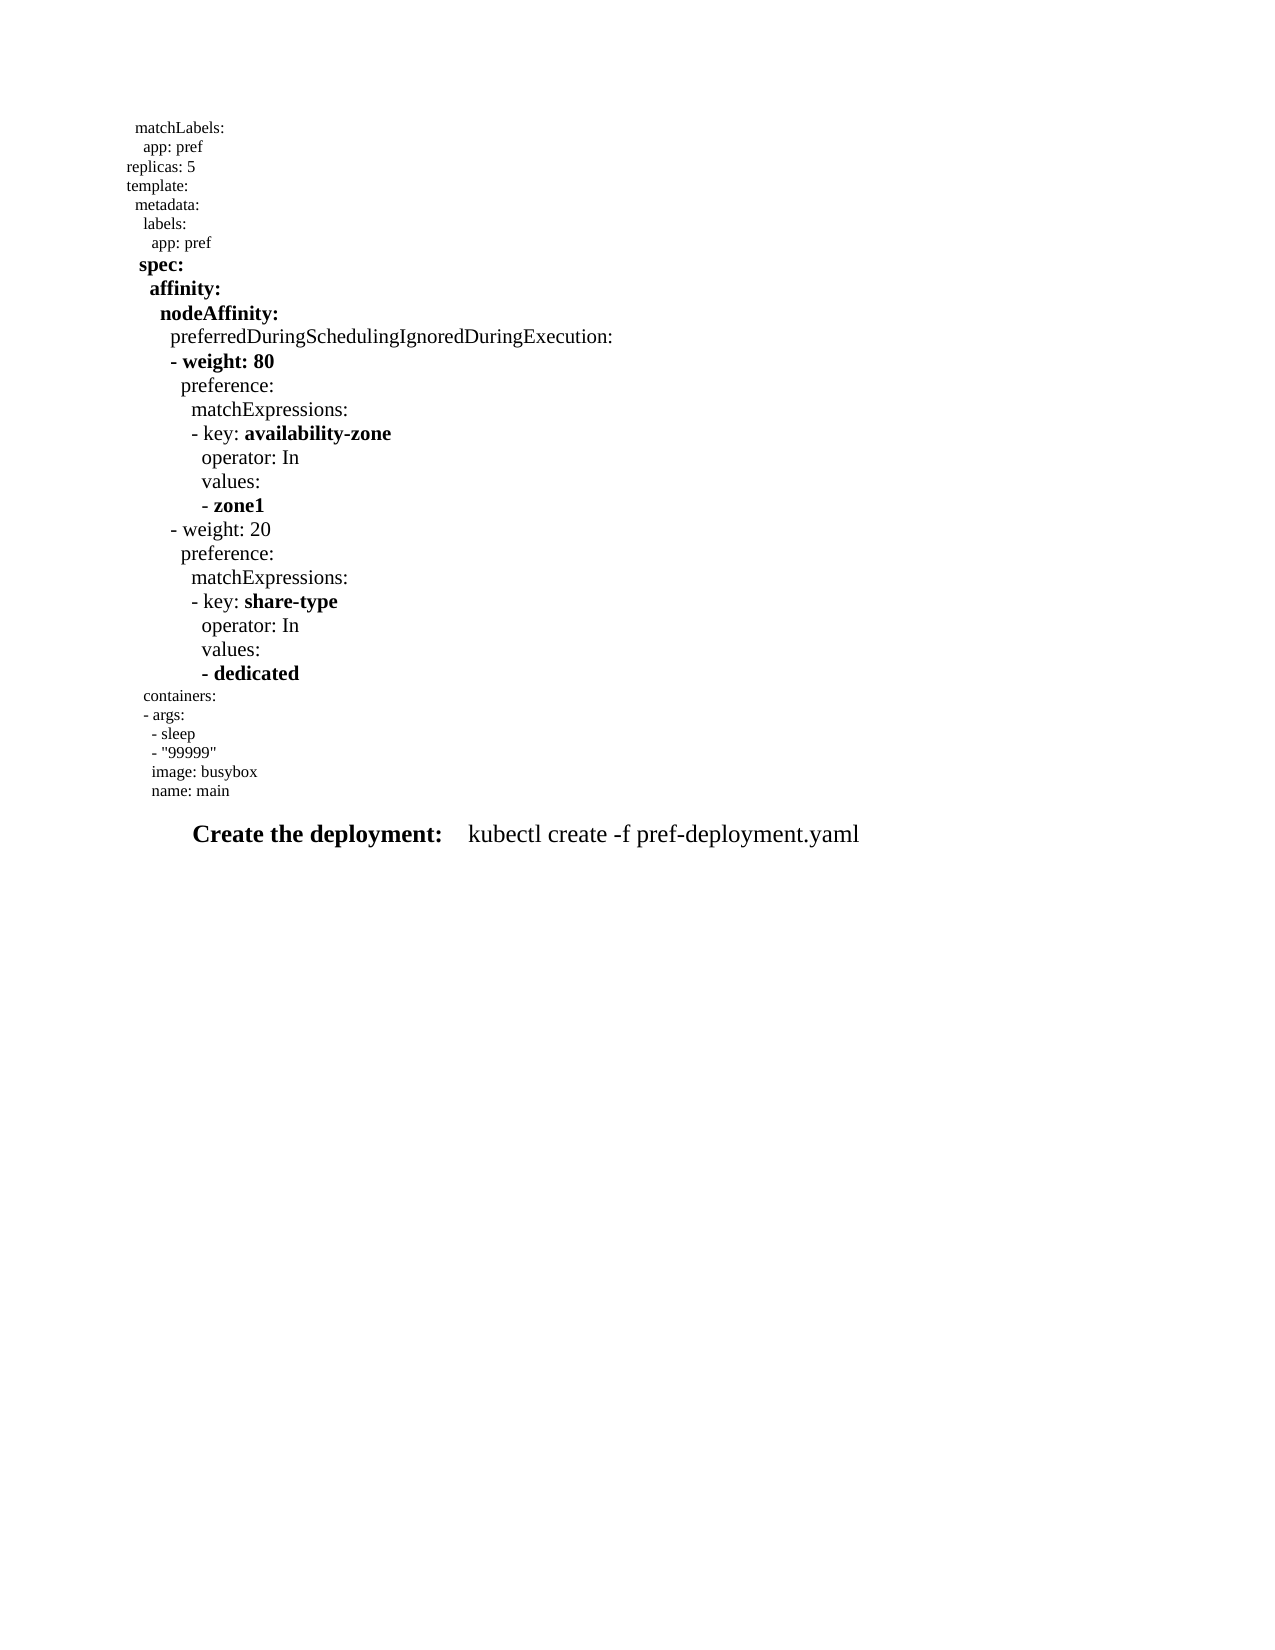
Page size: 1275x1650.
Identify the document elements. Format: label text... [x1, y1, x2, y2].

text - key: share-type [118, 589, 1157, 613]
text - zone1 [118, 493, 1157, 517]
text matchExpressions: [118, 397, 1157, 421]
text preference: [118, 541, 1157, 565]
text - weight: 20 [118, 517, 1157, 541]
text preference: [118, 373, 1157, 397]
text - weight: 80 [118, 348, 1157, 373]
text template: [118, 176, 1157, 195]
text - "99999" [118, 743, 1157, 762]
text operator: In [118, 445, 1157, 469]
text Create the deployment: kubectl create -f pref-deployment.yaml [118, 819, 1157, 848]
text affinity: [118, 276, 1157, 300]
text spec: [118, 252, 1157, 276]
text nodeAffinity: [118, 300, 1157, 324]
text preferredDuringSchedulingIgnoredDuringExecution: [118, 324, 1157, 348]
text - sleep [118, 724, 1157, 743]
text metadata: [118, 195, 1157, 214]
text image: busybox [118, 762, 1157, 781]
text app: pref [118, 137, 1157, 156]
text replicas: 5 [118, 156, 1157, 176]
text matchExpressions: [118, 565, 1157, 589]
text labels: [118, 214, 1157, 233]
text matchLabels: [118, 118, 1157, 137]
text app: pref [118, 233, 1157, 252]
text values: [118, 469, 1157, 493]
text name: main [118, 781, 1157, 800]
text values: [118, 637, 1157, 661]
text containers: [118, 685, 1157, 704]
text operator: In [118, 613, 1157, 637]
text - args: [118, 704, 1157, 724]
text - dedicated [118, 661, 1157, 685]
text - key: availability-zone [118, 421, 1157, 445]
